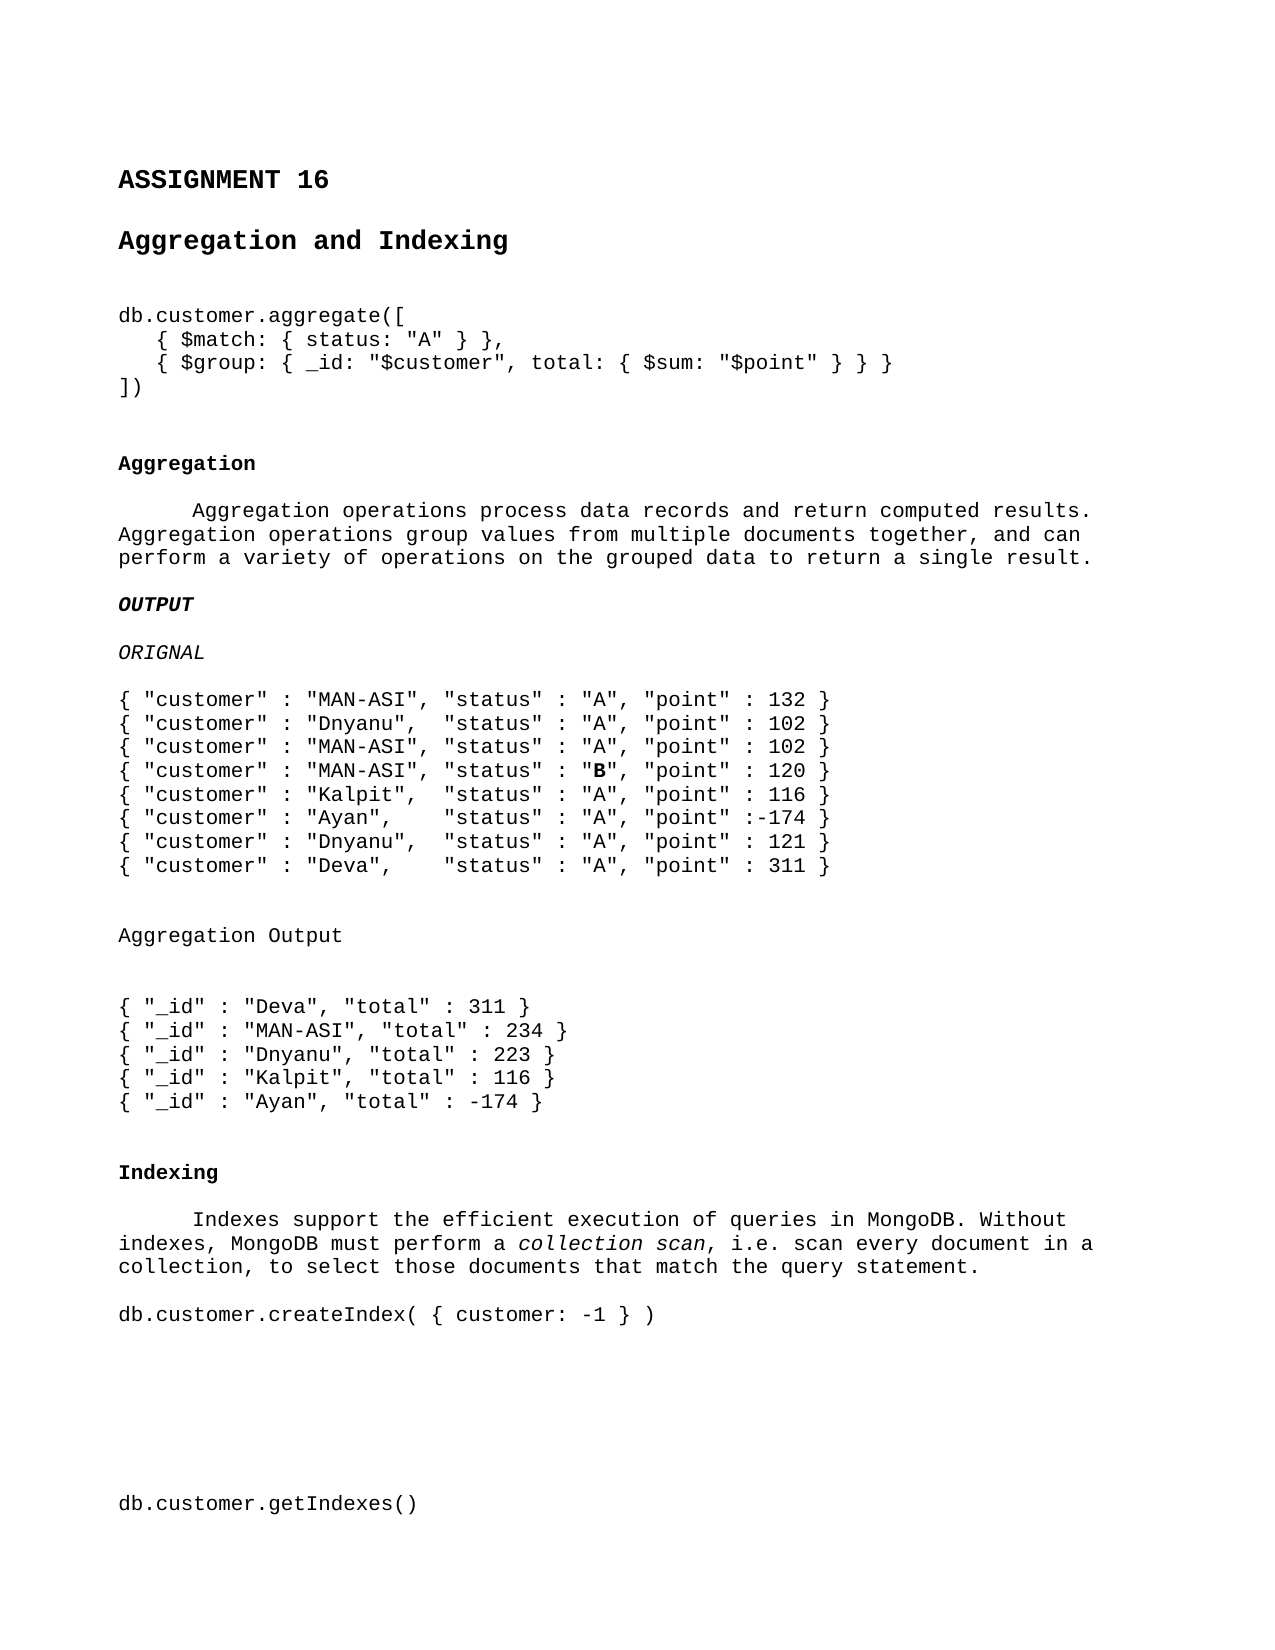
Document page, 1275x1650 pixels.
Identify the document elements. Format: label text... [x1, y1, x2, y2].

text { "customer" : "Kalpit", "status" : "A", "point" : 116 } [118, 784, 1157, 807]
text { "_id" : "Ayan", "total" : -174 } [118, 1091, 1157, 1115]
text { "_id" : "Kalpit", "total" : 116 } [118, 1067, 1157, 1091]
text ]) [118, 376, 1157, 399]
text { "customer" : "Dnyanu", "status" : "A", "point" : 102 } [118, 713, 1157, 736]
text { "customer" : "Ayan", "status" : "A", "point" :-174 } [118, 807, 1157, 831]
text ASSIGNMENT 16 [118, 165, 1157, 196]
text OUTPUT [118, 594, 1157, 618]
text db.customer.getIndexes() [118, 1493, 1157, 1517]
text Indexes support the efficient execution of queries in MongoDB. Without indexes, MongoDB must perform a collection scan, i.e. scan every document in a collection, to select those documents that match the query statement. [118, 1209, 1157, 1280]
text db.customer.aggregate([ [118, 305, 1157, 328]
text ORIGNAL [118, 642, 1157, 665]
text { "_id" : "Dnyanu", "total" : 223 } [118, 1044, 1157, 1067]
text { "customer" : "MAN-ASI", "status" : "B", "point" : 120 } [118, 760, 1157, 784]
text Aggregation [118, 453, 1157, 476]
text { $match: { status: "A" } }, [118, 328, 1157, 352]
text db.customer.createIndex( { customer: -1 } ) [118, 1304, 1157, 1327]
text { "customer" : "MAN-ASI", "status" : "A", "point" : 102 } [118, 736, 1157, 760]
text { "customer" : "MAN-ASI", "status" : "A", "point" : 132 } [118, 689, 1157, 713]
text Indexing [118, 1162, 1157, 1186]
text { "_id" : "Deva", "total" : 311 } [118, 996, 1157, 1020]
text { "customer" : "Deva", "status" : "A", "point" : 311 } [118, 854, 1157, 878]
text Aggregation and Indexing [118, 227, 1157, 258]
text { "_id" : "MAN-ASI", "total" : 234 } [118, 1020, 1157, 1044]
text Aggregation operations process data records and return computed results. Aggregation operations group values from multiple documents together, and can perform a variety of operations on the grouped data to return a single result. [118, 500, 1157, 571]
text Aggregation Output [118, 926, 1157, 949]
text { "customer" : "Dnyanu", "status" : "A", "point" : 121 } [118, 831, 1157, 854]
text { $group: { _id: "$customer", total: { $sum: "$point" } } } [118, 352, 1157, 376]
